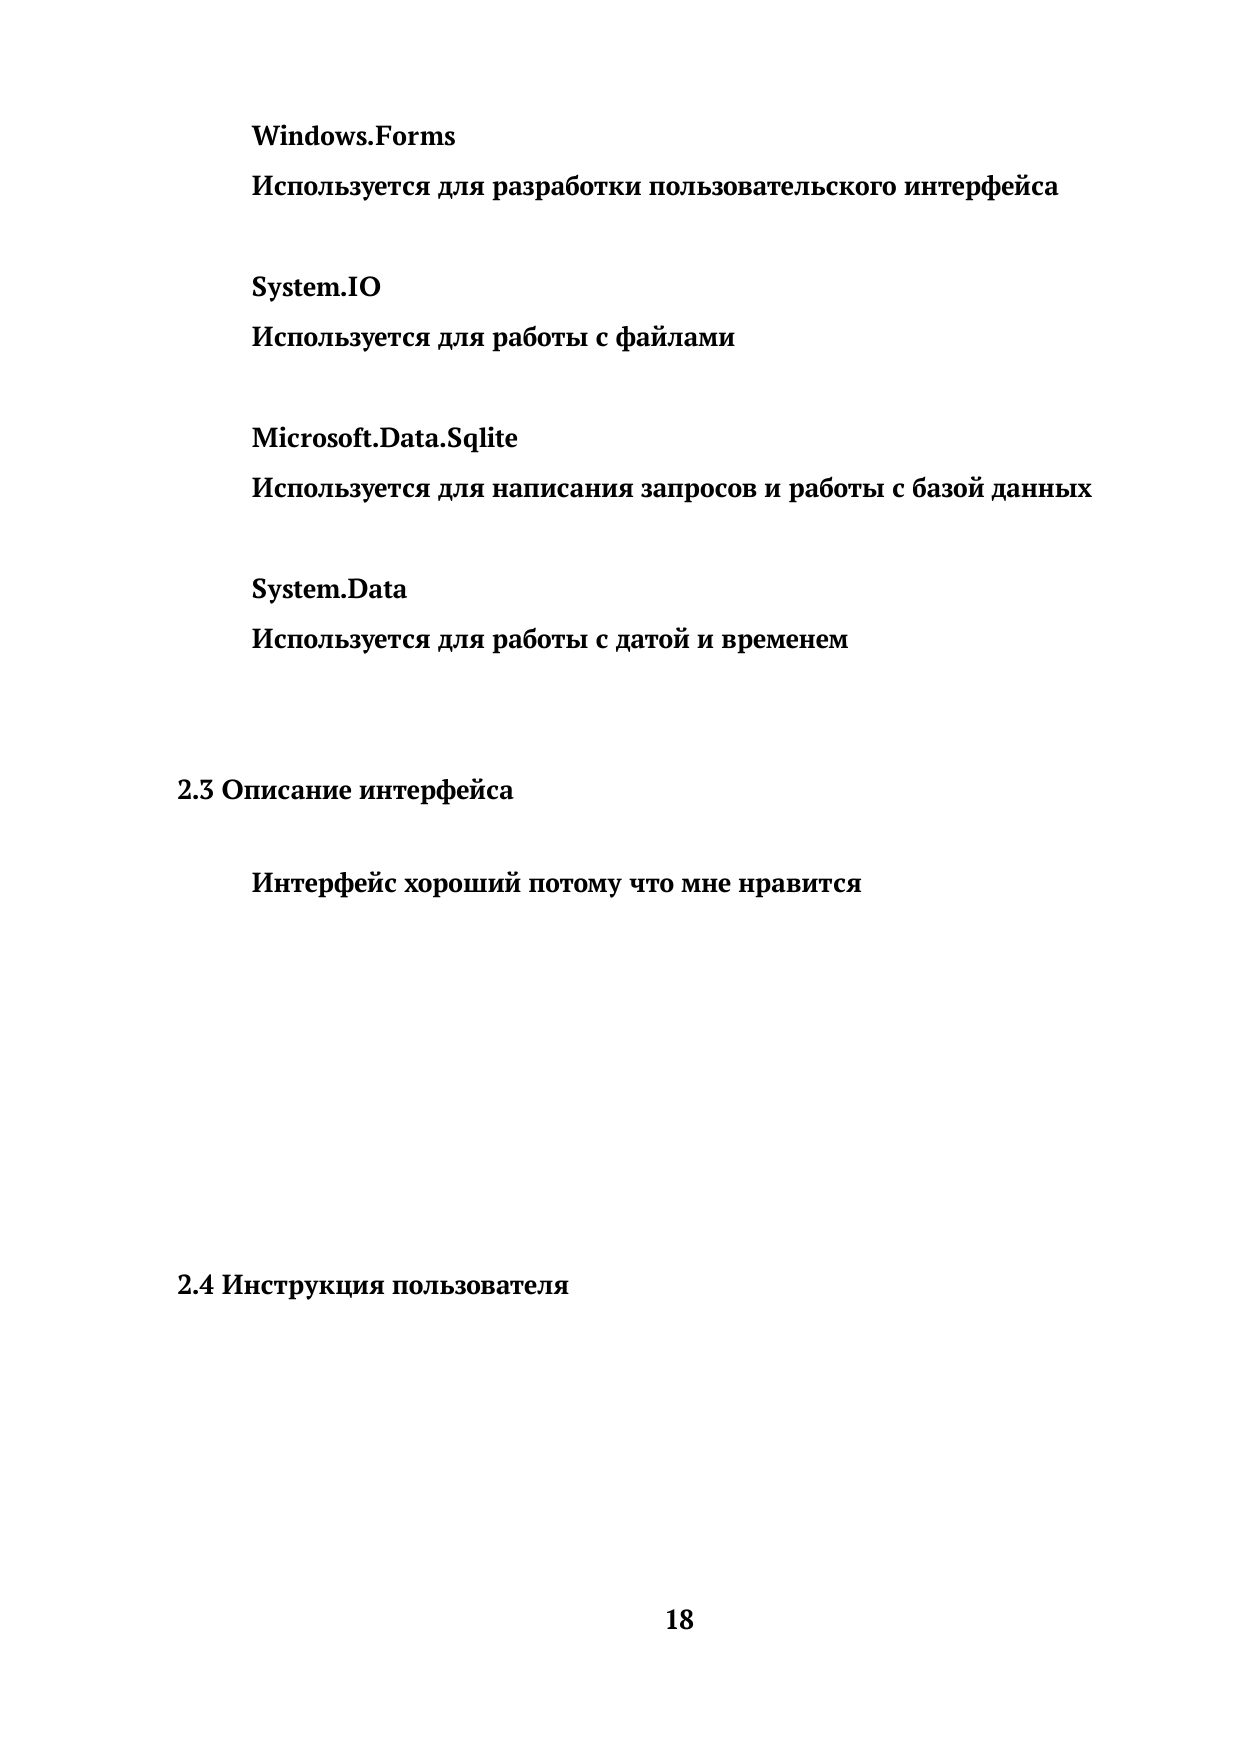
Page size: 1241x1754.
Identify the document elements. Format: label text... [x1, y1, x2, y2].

subtitle 2.3 Описание интерфейса [177, 772, 1181, 806]
text Используется для работы с файлами [177, 319, 1181, 353]
text Используется для написания запросов и работы с базой данных [177, 470, 1181, 504]
text Используется для разработки пользовательского интерфейса [177, 168, 1181, 202]
text Используется для работы с датой и временем [177, 621, 1181, 655]
text Microsoft.Data.Sqlite [177, 420, 1181, 453]
text System.IO [177, 269, 1181, 303]
text Windows.Forms [177, 118, 1181, 152]
text Интерфейс хороший потому что мне нравится [177, 865, 1181, 898]
text System.Data [177, 571, 1181, 604]
subtitle 2.4 Инструкция пользователя [177, 1267, 1181, 1301]
